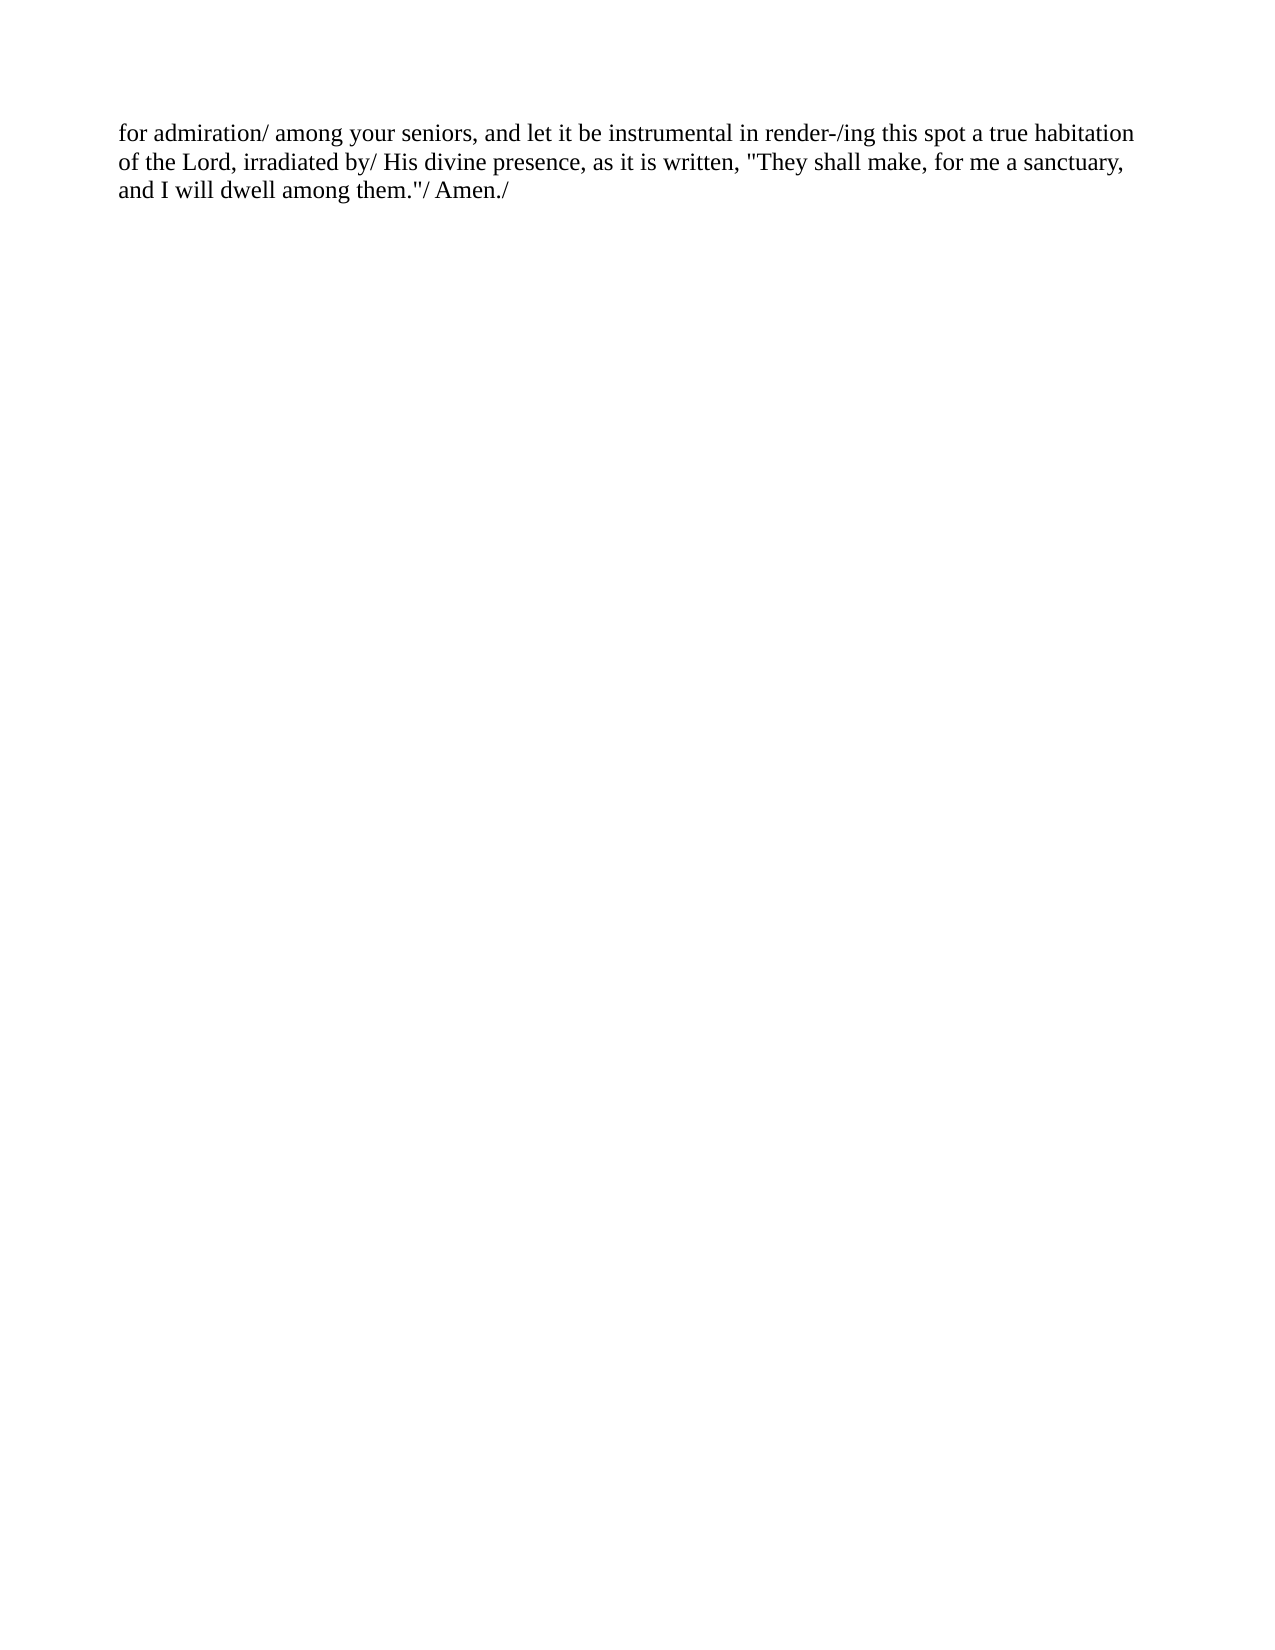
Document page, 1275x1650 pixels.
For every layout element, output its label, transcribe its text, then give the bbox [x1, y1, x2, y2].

text for admiration/ among your seniors, and let it be instrumental in render-/ing this spot a true habitation of the Lord, irradiated by/ His divine presence, as it is written, "They shall make, for me a sanctuary, and I will dwell among them."/ Amen./ [118, 118, 1157, 204]
